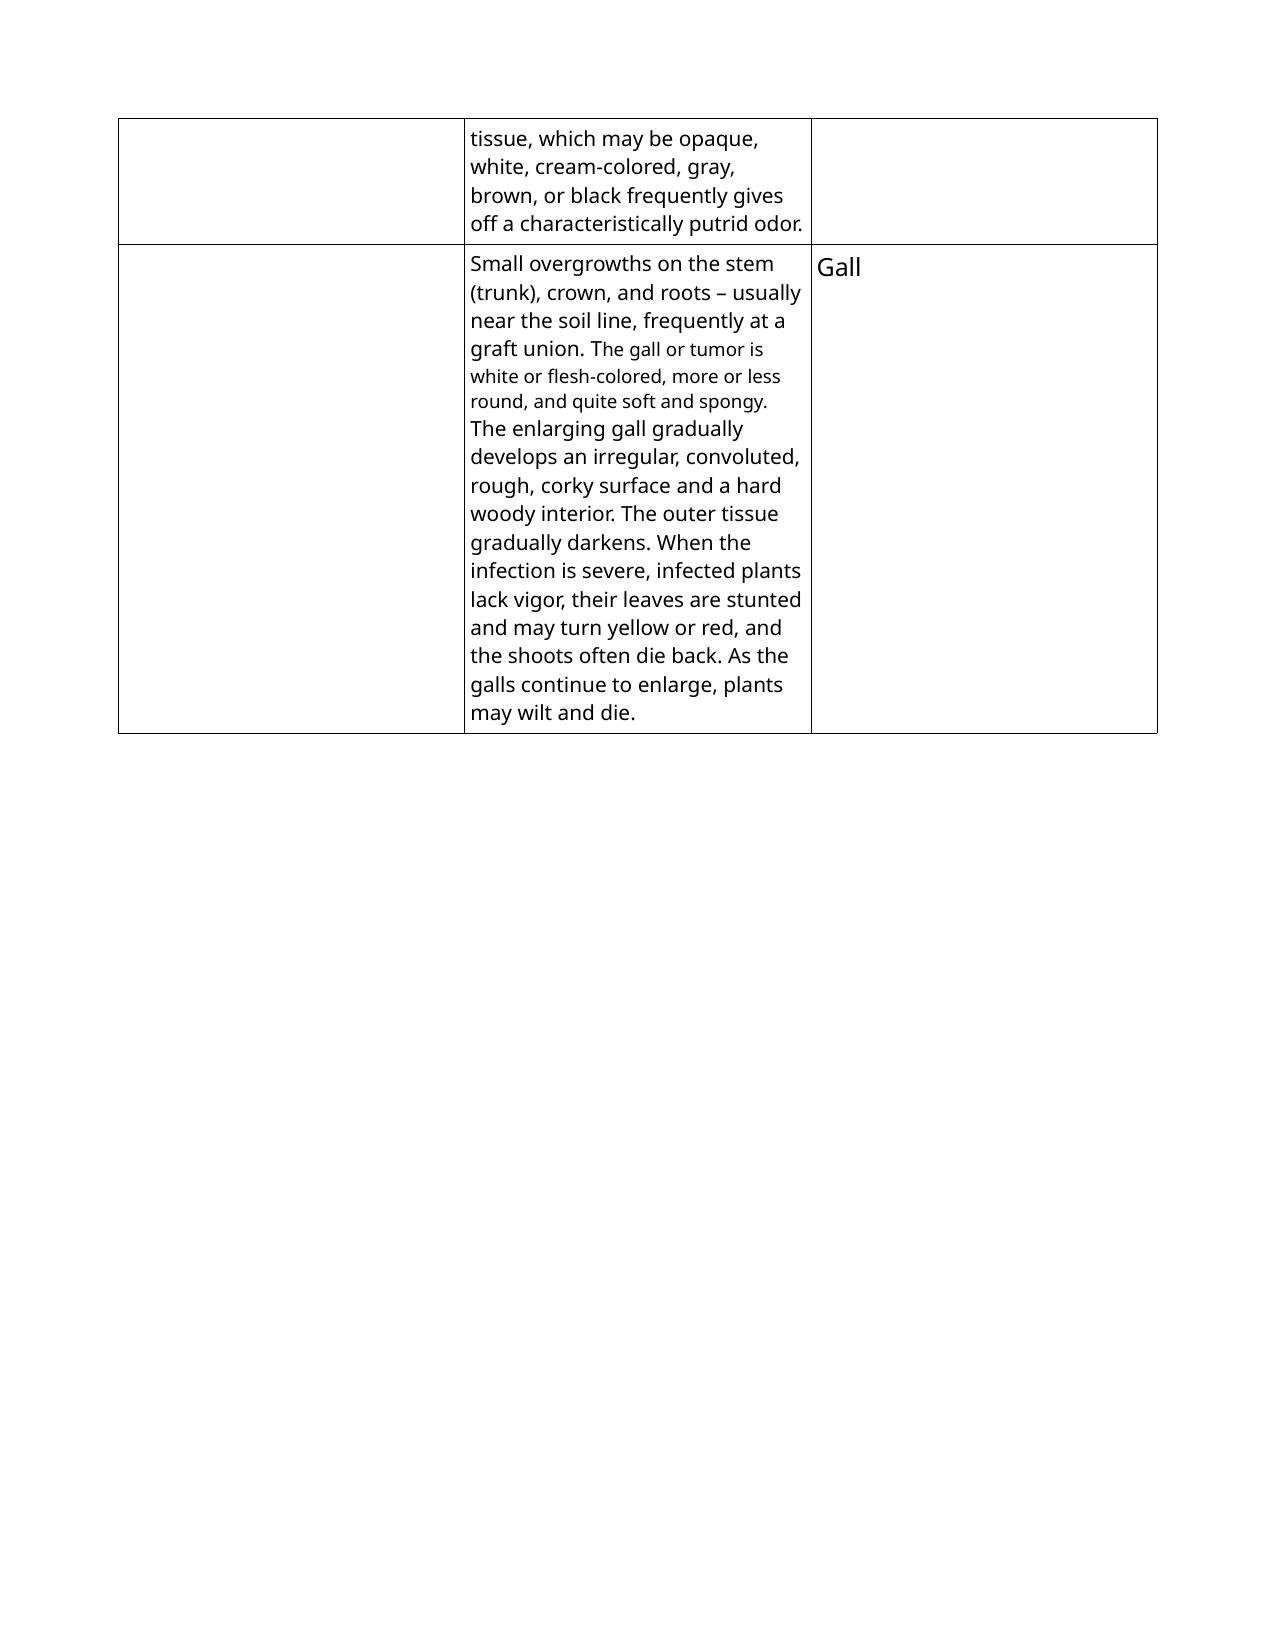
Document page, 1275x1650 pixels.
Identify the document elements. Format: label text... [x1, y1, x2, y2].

table_cell [119, 119, 464, 243]
table_cell [812, 119, 1157, 243]
table_cell Gall [812, 245, 1157, 733]
table_cell [119, 245, 464, 733]
table_cell tissue, which may be opaque, white, cream-colored, gray, brown, or black frequently gives off a characteristically putrid odor. [465, 119, 811, 243]
table_cell Small overgrowths on the stem (trunk), crown, and roots – usually near the soil line, frequently at a graft union. The gall or tumor is white or flesh-colored, more or less round, and quite soft and spongy. The enlarging gall gradually develops an irregular, convoluted, rough, corky surface and a hard woody interior. The outer tissue gradually darkens. When the infection is severe, infected plants lack vigor, their leaves are stunted and may turn yellow or red, and the shoots often die back. As the galls continue to enlarge, plants may wilt and die. [465, 245, 811, 733]
